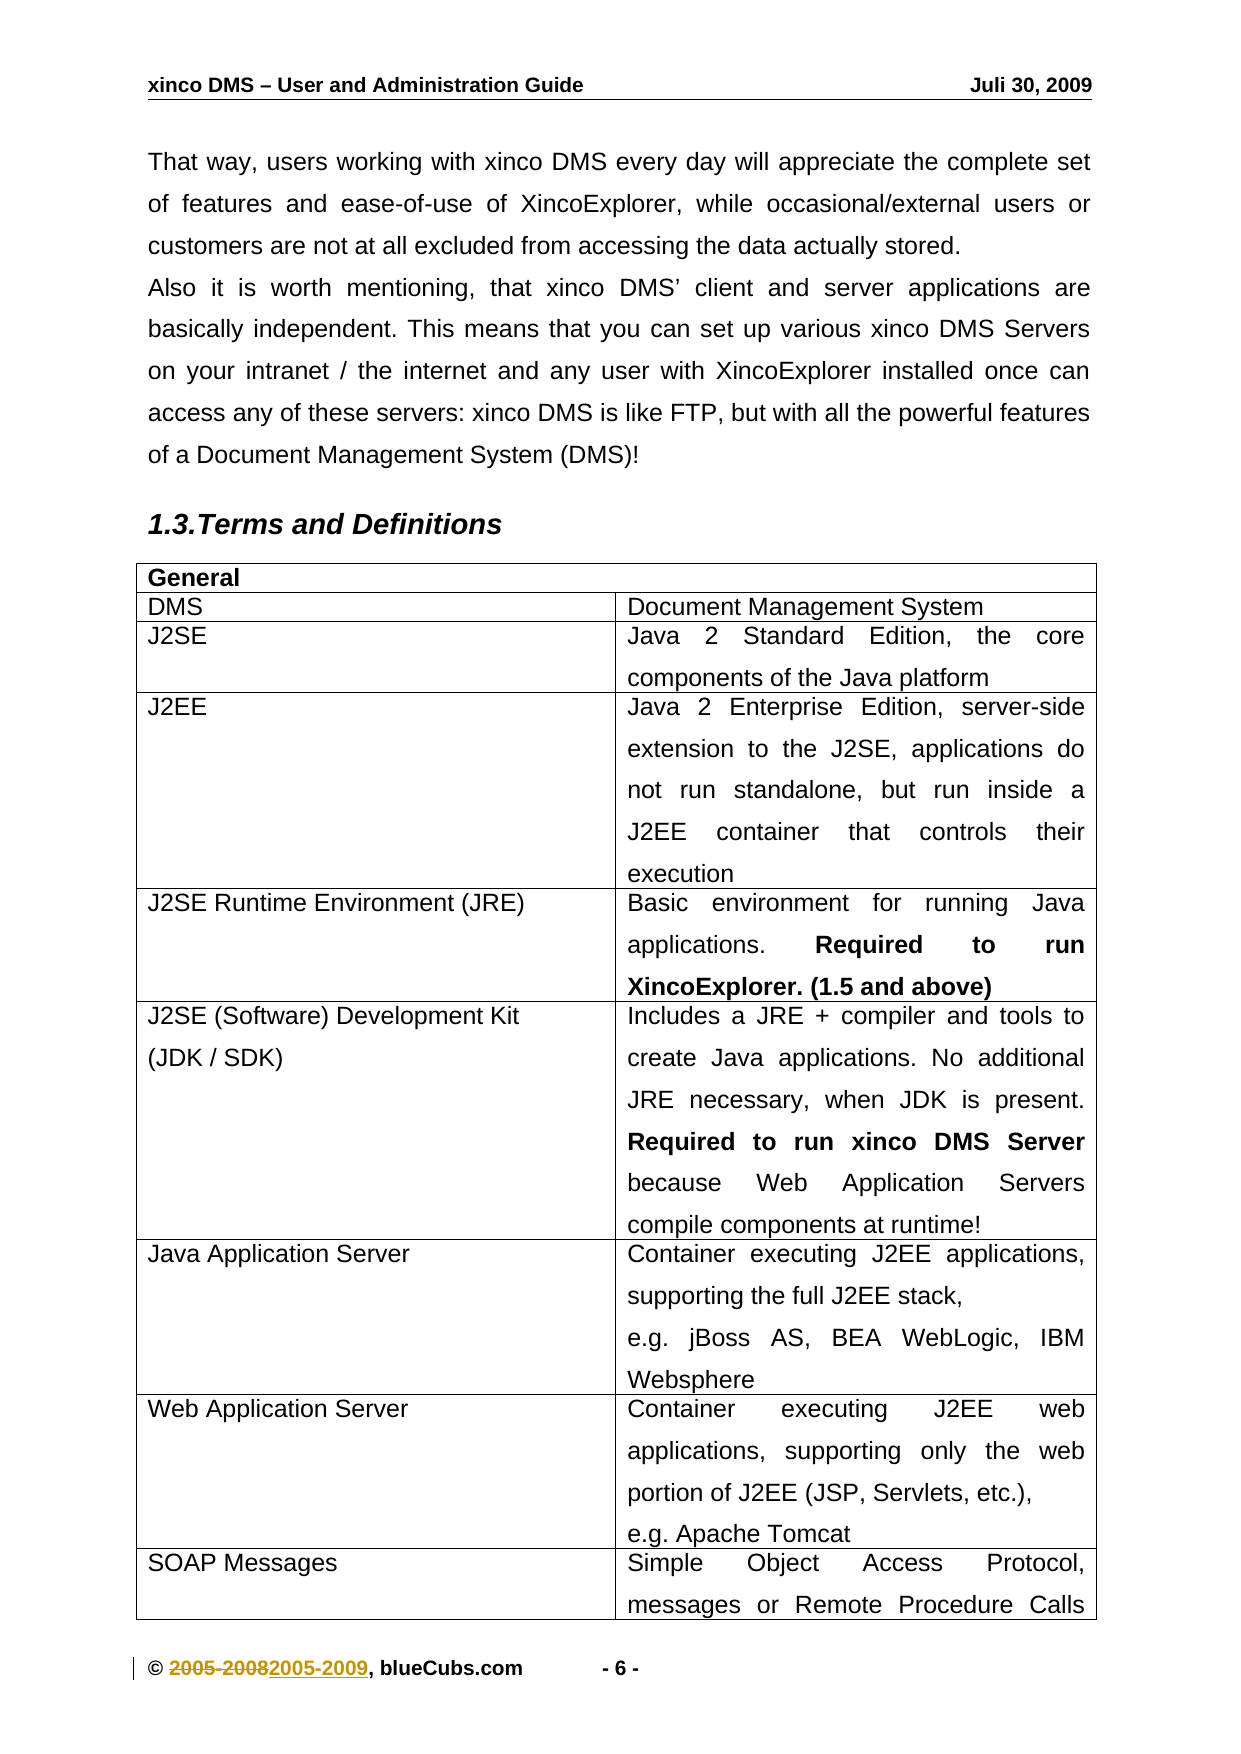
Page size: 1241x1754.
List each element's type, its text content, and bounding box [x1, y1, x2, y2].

table_cell Container executing J2EE web applications, supporting only the web portion of J2EE (JSP, Servlets, etc.), e.g. Apache Tomcat [616, 1395, 1096, 1548]
table_cell Document Management System [616, 593, 1096, 621]
table_cell Web Application Server [137, 1395, 615, 1548]
table_cell J2SE (Software) Development Kit (JDK / SDK) [137, 1002, 615, 1239]
table_cell J2EE [137, 693, 615, 888]
table_cell DMS [137, 593, 615, 621]
subtitle Terms and Definitions [148, 508, 1092, 540]
table_header General [137, 564, 1096, 592]
table_cell Java Application Server [137, 1240, 615, 1394]
table_cell Basic environment for running Java applications. Required to run XincoExplorer. (1.5 and above) [616, 889, 1096, 1001]
table_cell Java 2 Enterprise Edition, server-side extension to the J2SE, applications do not run standalone, but run inside a J2EE container that controls their execution [616, 693, 1096, 888]
table_cell Includes a JRE + compiler and tools to create Java applications. No additional JRE necessary, when JDK is present. Required to run xinco DMS Server because Web Application Servers compile components at runtime! [616, 1002, 1096, 1239]
table_cell Java 2 Standard Edition, the core components of the Java platform [616, 622, 1096, 692]
table_cell Simple Object Access Protocol, messages or Remote Procedure Calls [616, 1549, 1096, 1619]
text That way, users working with xinco DMS every day will appreciate the complete set of features and ease-of-use of XincoExplorer, while occasional/external users or customers are not at all excluded from accessing the data actually stored. [148, 148, 1092, 259]
text Also it is worth mentioning, that xinco DMS’ client and server applications are basically independent. This means that you can set up various xinco DMS Servers on your intranet / the internet and any user with XincoExplorer installed once can access any of these servers: xinco DMS is like FTP, but with all the powerful features of a Document Management System (DMS)! [148, 273, 1092, 469]
table_cell J2SE [137, 622, 615, 692]
table_cell J2SE Runtime Environment (JRE) [137, 889, 615, 1001]
table_cell SOAP Messages [137, 1549, 615, 1619]
table_cell Container executing J2EE applications, supporting the full J2EE stack, e.g. jBoss AS, BEA WebLogic, IBM Websphere [616, 1240, 1096, 1394]
